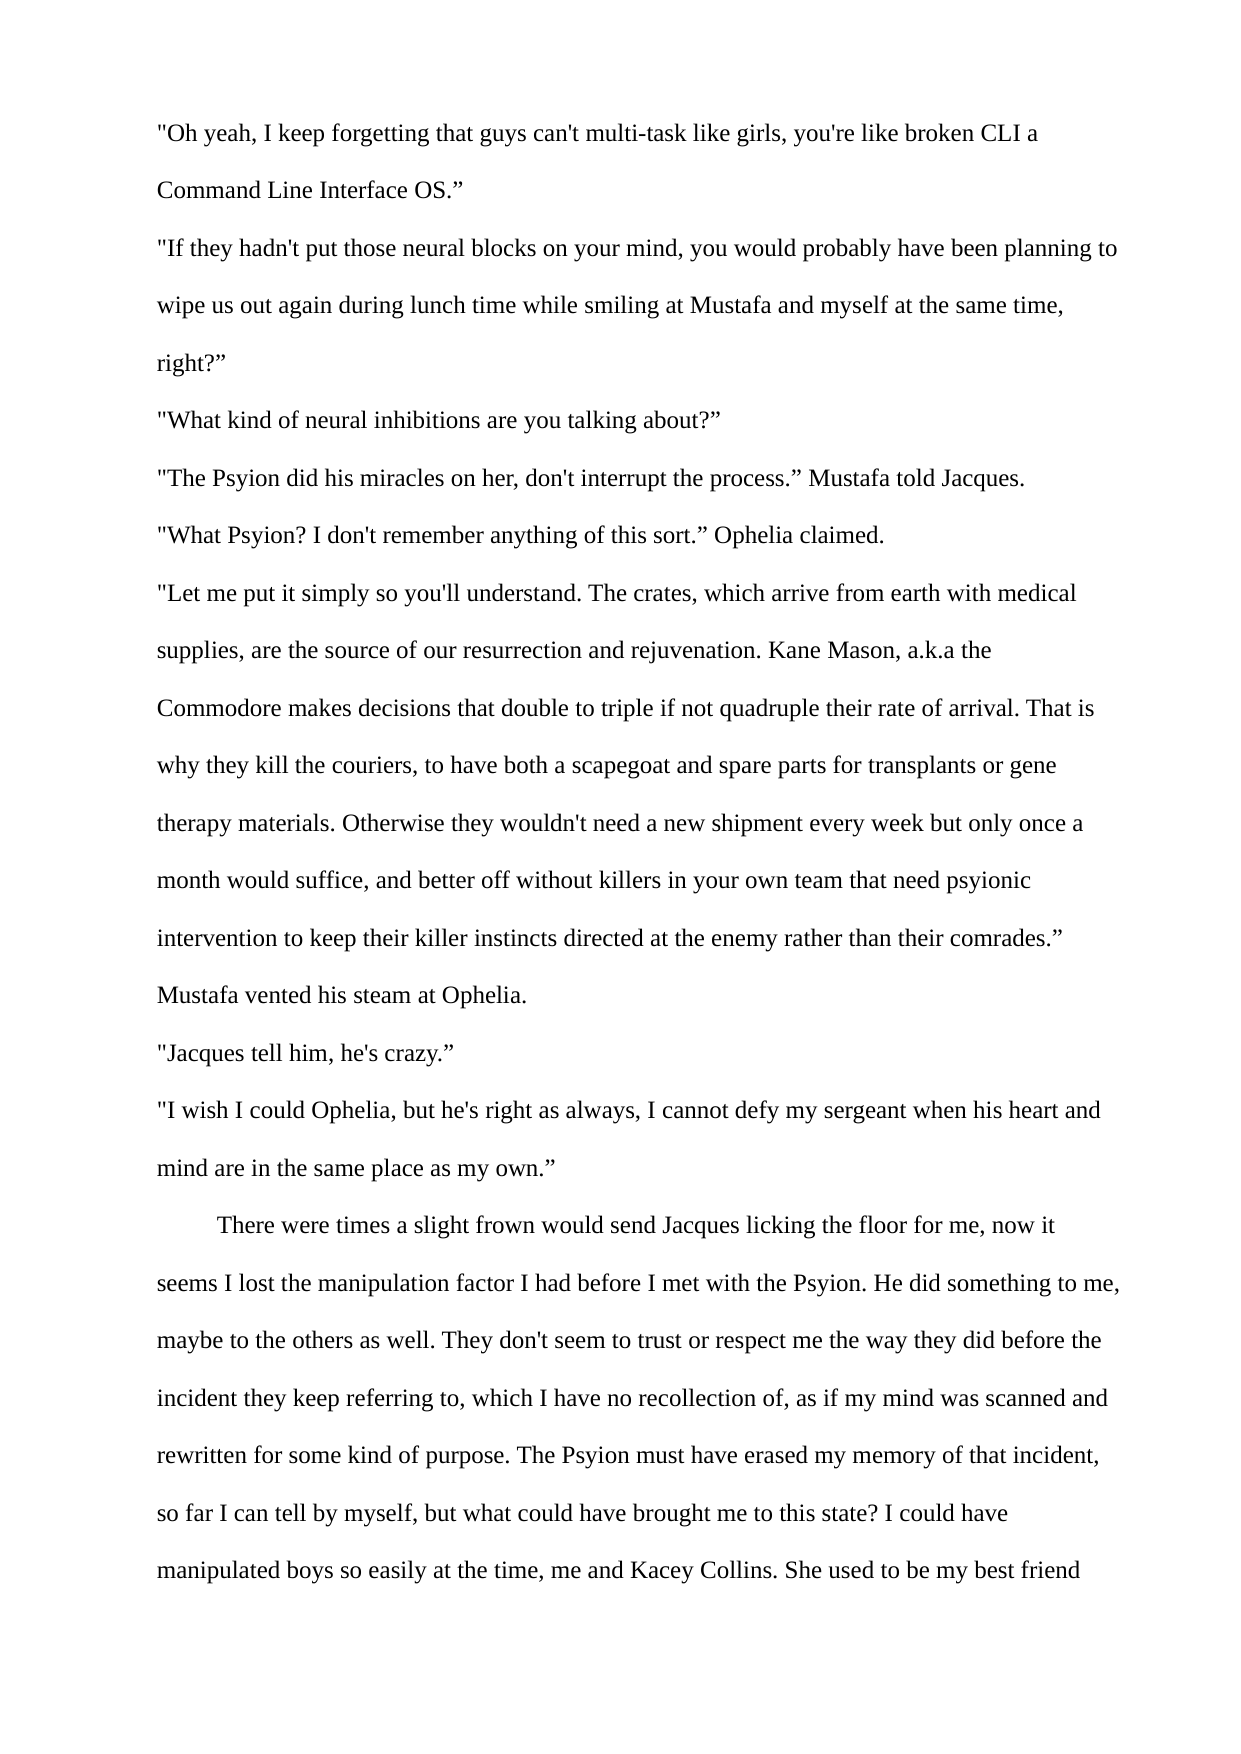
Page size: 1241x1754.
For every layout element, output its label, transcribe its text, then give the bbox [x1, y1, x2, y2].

text "Jacques tell him, he's crazy.” [157, 1038, 1122, 1067]
text There were times a slight frown would send Jacques licking the floor for me, now it seems I lost the manipulation factor I had before I met with the Psyion. He did something to me, maybe to the others as well. They don't seem to trust or respect me the way they did before the incident they keep referring to, which I have no recollection of, as if my mind was scanned and rewritten for some kind of purpose. The Psyion must have erased my memory of that incident, so far I can tell by myself, but what could have brought me to this state? I could have manipulated boys so easily at the time, me and Kacey Collins. She used to be my best friend [157, 1211, 1122, 1584]
text "If they hadn't put those neural blocks on your mind, you would probably have been planning to wipe us out again during lunch time while smiling at Mustafa and myself at the same time, right?” [157, 233, 1122, 377]
text "I wish I could Ophelia, but he's right as always, I cannot defy my sergeant when his heart and mind are in the same place as my own.” [157, 1096, 1122, 1182]
text "The Psyion did his miracles on her, don't interrupt the process.” Mustafa told Jacques. [157, 463, 1122, 492]
text "Oh yeah, I keep forgetting that guys can't multi-task like girls, you're like broken CLI a Command Line Interface OS.” [157, 118, 1122, 204]
text "What Psyion? I don't remember anything of this sort.” Ophelia claimed. [157, 521, 1122, 549]
text "What kind of neural inhibitions are you talking about?” [157, 406, 1122, 434]
text "Let me put it simply so you'll understand. The crates, which arrive from earth with medical supplies, are the source of our resurrection and rejuvenation. Kane Mason, a.k.a the Commodore makes decisions that double to triple if not quadruple their rate of arrival. That is why they kill the couriers, to have both a scapegoat and spare parts for transplants or gene therapy materials. Otherwise they wouldn't need a new shipment every week but only once a month would suffice, and better off without killers in your own team that need psyionic intervention to keep their killer instincts directed at the enemy rather than their comrades.” Mustafa vented his steam at Ophelia. [157, 578, 1122, 1009]
